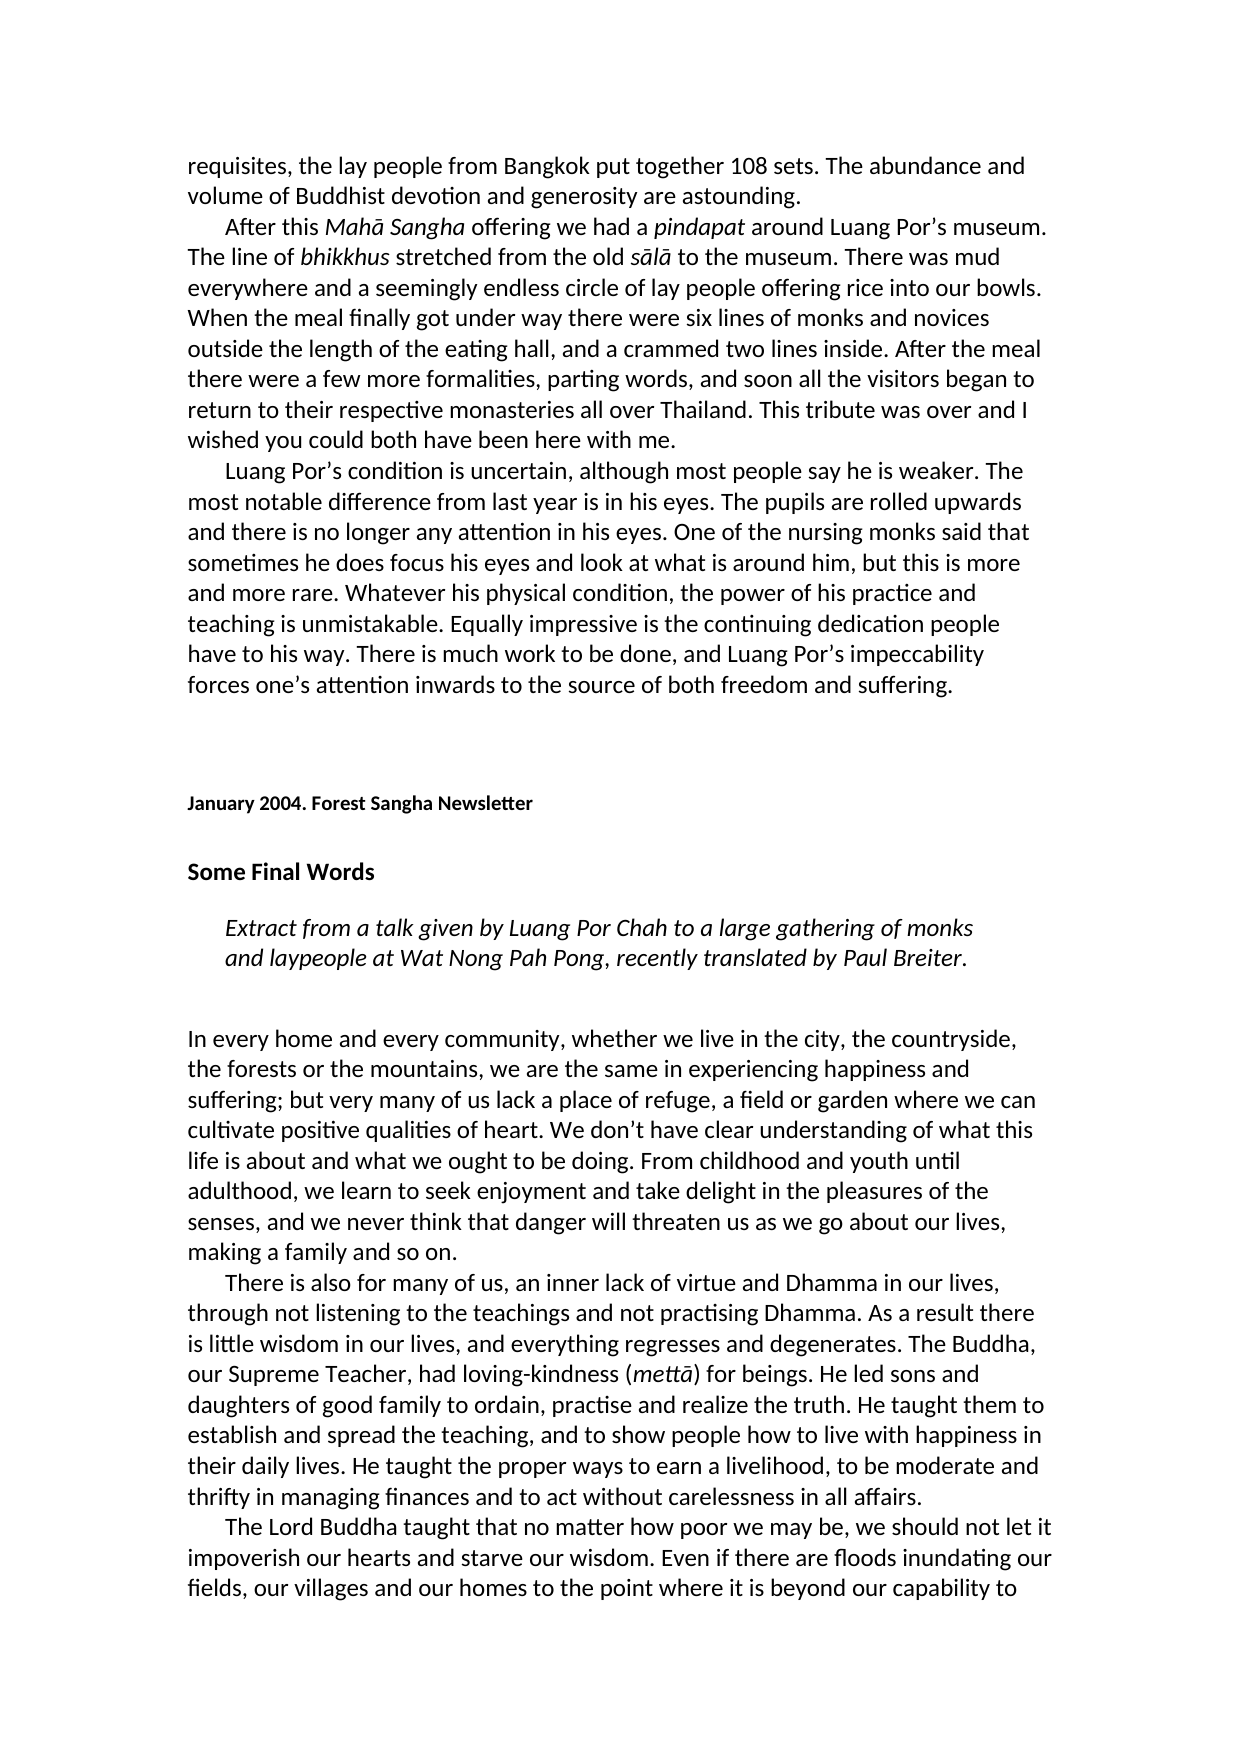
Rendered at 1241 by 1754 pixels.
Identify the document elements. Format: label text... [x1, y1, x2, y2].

text Luang Por’s condition is uncertain, although most people say he is weaker. The most notable difference from last year is in his eyes. The pupils are rolled upwards and there is no longer any attention in his eyes. One of the nursing monks said that sometimes he does focus his eyes and look at what is around him, but this is more and more rare. Whatever his physical condition, the power of his practice and teaching is unmistakable. Equally impressive is the continuing dedication people have to his way. There is much work to be done, and Luang Por’s impeccability forces one’s attention inwards to the source of both freedom and suffering. [187, 455, 1053, 699]
text In every home and every community, whether we live in the city, the countryside, the forests or the mountains, we are the same in experiencing happiness and suffering; but very many of us lack a place of refuge, a field or garden where we can cultivate positive qualities of heart. We don’t have clear understanding of what this life is about and what we ought to be doing. From childhood and youth until adulthood, we learn to seek enjoyment and take delight in the pleasures of the senses, and we never think that danger will threaten us as we go about our lives, making a family and so on. [187, 1023, 1053, 1267]
text There is also for many of us, an inner lack of virtue and Dhamma in our lives, through not listening to the teachings and not practising Dhamma. As a result there is little wisdom in our lives, and everything regresses and degenerates. The Buddha, our Supreme Teacher, had loving-kindness (mettā) for beings. He led sons and daughters of good family to ordain, practise and realize the truth. He taught them to establish and spread the teaching, and to show people how to live with happiness in their daily lives. He taught the proper ways to earn a livelihood, to be moderate and thrifty in managing finances and to act without carelessness in all affairs. [187, 1267, 1053, 1511]
text After this Mahā Sangha offering we had a pindapat around Luang Por’s museum. The line of bhikkhus stretched from the old sālā to the museum. There was mud everywhere and a seemingly endless circle of lay people offering rice into our bowls. When the meal finally got under way there were six lines of monks and novices outside the length of the eating hall, and a crammed two lines inside. After the meal there were a few more formalities, parting words, and soon all the visitors began to return to their respective monasteries all over Thailand. This tribute was over and I wished you could both have been here with me. [187, 211, 1053, 455]
text requisites, the lay people from Bangkok put together 108 sets. The abundance and volume of Buddhist devotion and generosity are astounding. [187, 150, 1053, 211]
text The Lord Buddha taught that no matter how poor we may be, we should not let it impoverish our hearts and starve our wisdom. Even if there are floods inundating our fields, our villages and our homes to the point where it is beyond our capability to [187, 1511, 1053, 1603]
text Extract from a talk given by Luang Por Chah to a large gathering of monks and laypeople at Wat Nong Pah Pong, recently translated by Paul Breiter. [225, 912, 1015, 973]
text Some Final Words [187, 845, 1053, 887]
text January 2004. Forest Sangha Newsletter [187, 787, 1053, 816]
